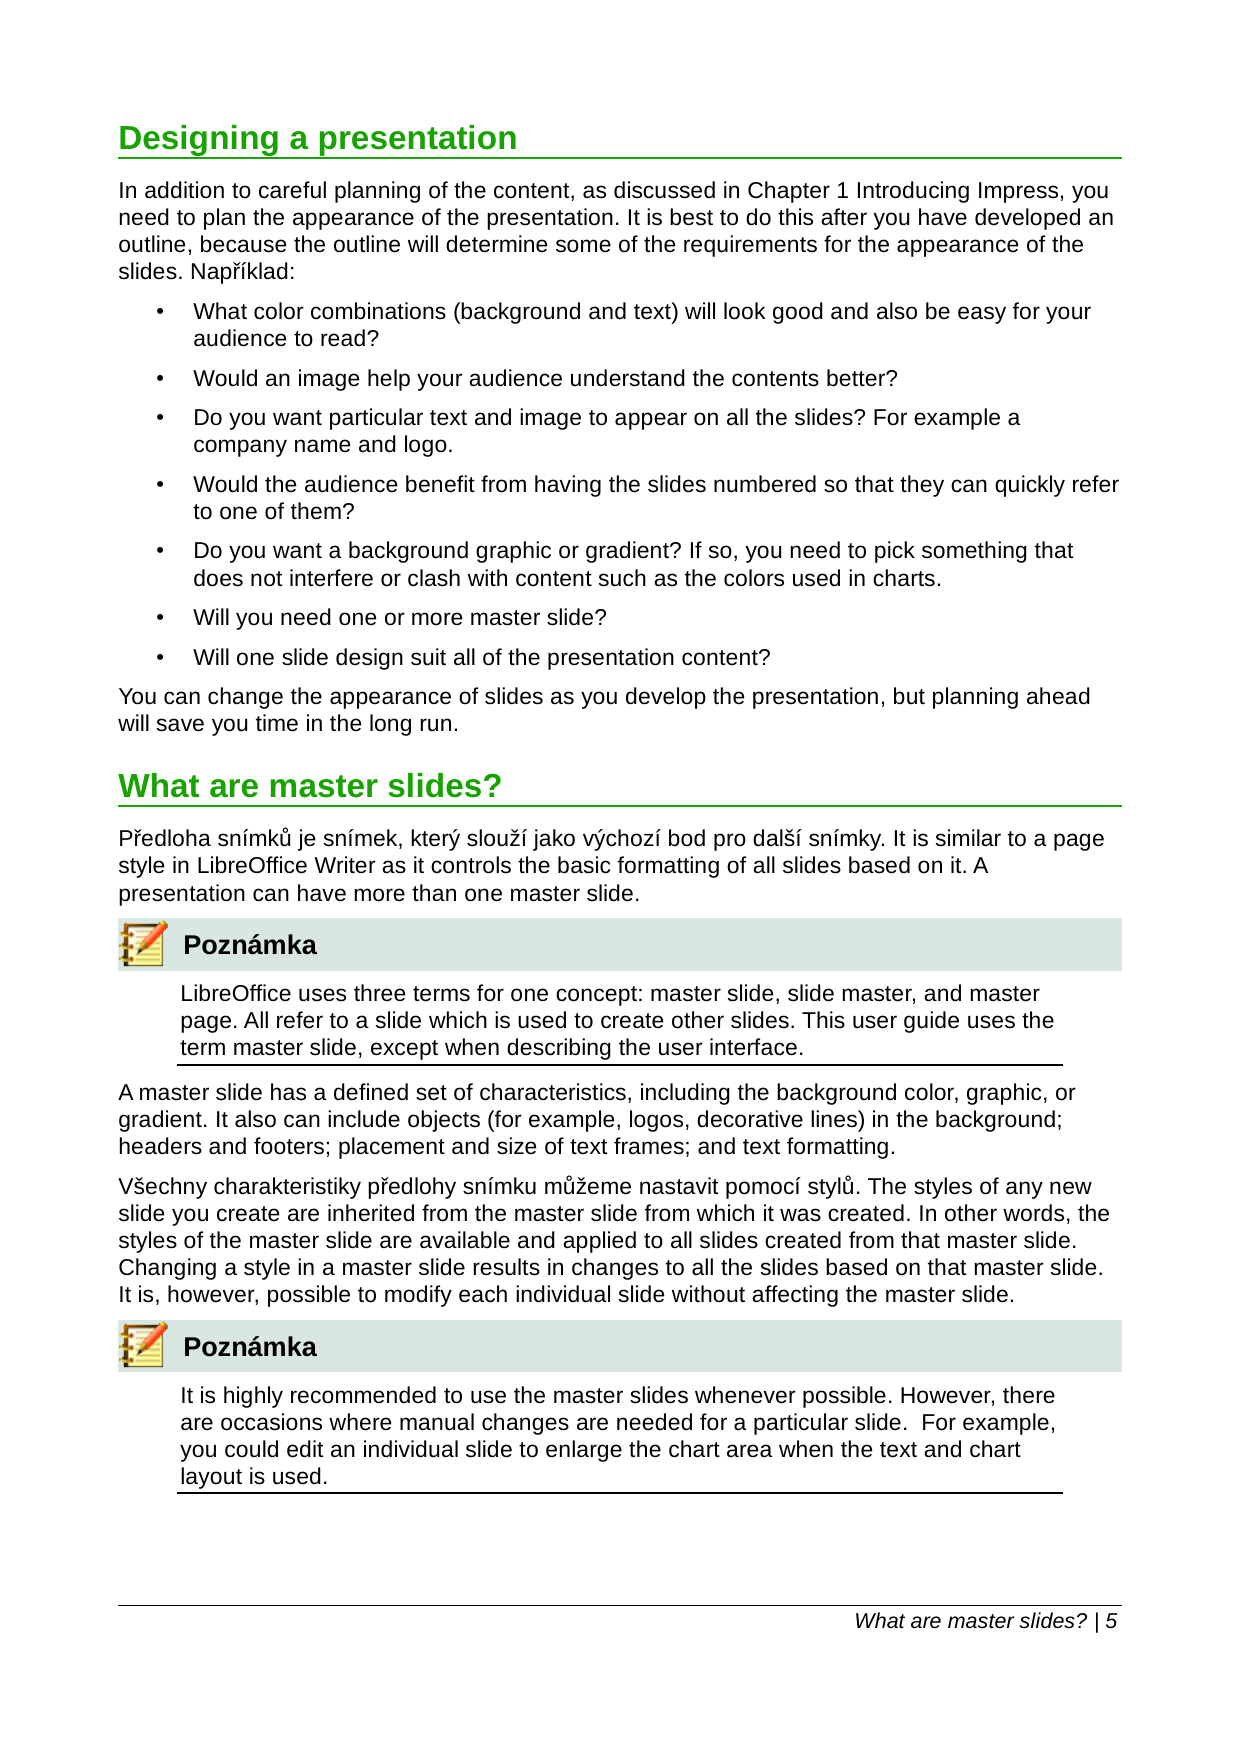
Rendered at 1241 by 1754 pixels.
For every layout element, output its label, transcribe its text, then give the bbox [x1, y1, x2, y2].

text You can change the appearance of slides as you develop the presentation, but planning ahead will save you time in the long run. [118, 683, 1122, 737]
list Do you want a background graphic or gradient? If so, you need to pick something that does not interfere or clash with content such as the colors used in charts. [156, 537, 1122, 591]
text In addition to careful planning of the content, as discussed in Chapter 1 Introducing Impress, you need to plan the appearance of the presentation. It is best to do this after you have developed an outline, because the outline will determine some of the requirements for the appearance of the slides. Například: [118, 176, 1122, 285]
subtitle What are master slides? [118, 766, 1122, 805]
subtitle Designing a presentation [118, 118, 1122, 157]
text LibreOffice uses three terms for one concept: master slide, slide master, and master page. All refer to a slide which is used to create other slides. This user guide uses the term master slide, except when describing the user interface. [177, 976, 1063, 1064]
subtitle Poznámka [118, 918, 1122, 971]
subtitle Poznámka [118, 1320, 1122, 1372]
text A master slide has a defined set of characteristics, including the background color, graphic, or gradient. It also can include objects (for example, logos, decorative lines) in the background; headers and footers; placement and size of text frames; and text formatting. [118, 1078, 1122, 1159]
list Would the audience benefit from having the slides numbered so that they can quickly refer to one of them? [156, 470, 1122, 524]
text It is highly recommended to use the master slides whenever possible. However, there are occasions where manual changes are needed for a particular slide. For example, you could edit an individual slide to enlarge the chart area when the text and chart layout is used. [177, 1378, 1063, 1492]
list What color combinations (background and text) will look good and also be easy for your audience to read? [156, 297, 1122, 351]
picture [119, 919, 170, 970]
list Will one slide design suit all of the presentation content? [156, 643, 1122, 670]
list Do you want particular text and image to appear on all the slides? For example a company name and logo. [156, 403, 1122, 458]
list Would an image help your audience understand the contents better? [156, 364, 1122, 391]
text Předloha snímků je snímek, který slouží jako výchozí bod pro další snímky. It is similar to a page style in LibreOffice Writer as it controls the basic formatting of all slides based on it. A presentation can have more than one master slide. [118, 825, 1122, 906]
picture [119, 1320, 170, 1371]
text Všechny charakteristiky předlohy snímku můžeme nastavit pomocí stylů. The styles of any new slide you create are inherited from the master slide from which it was created. In other words, the styles of the master slide are available and applied to all slides created from that master slide. Changing a style in a master slide results in changes to all the slides based on that master slide. It is, however, possible to modify each individual slide without affecting the master slide. [118, 1172, 1122, 1307]
list Will you need one or more master slide? [156, 603, 1122, 631]
